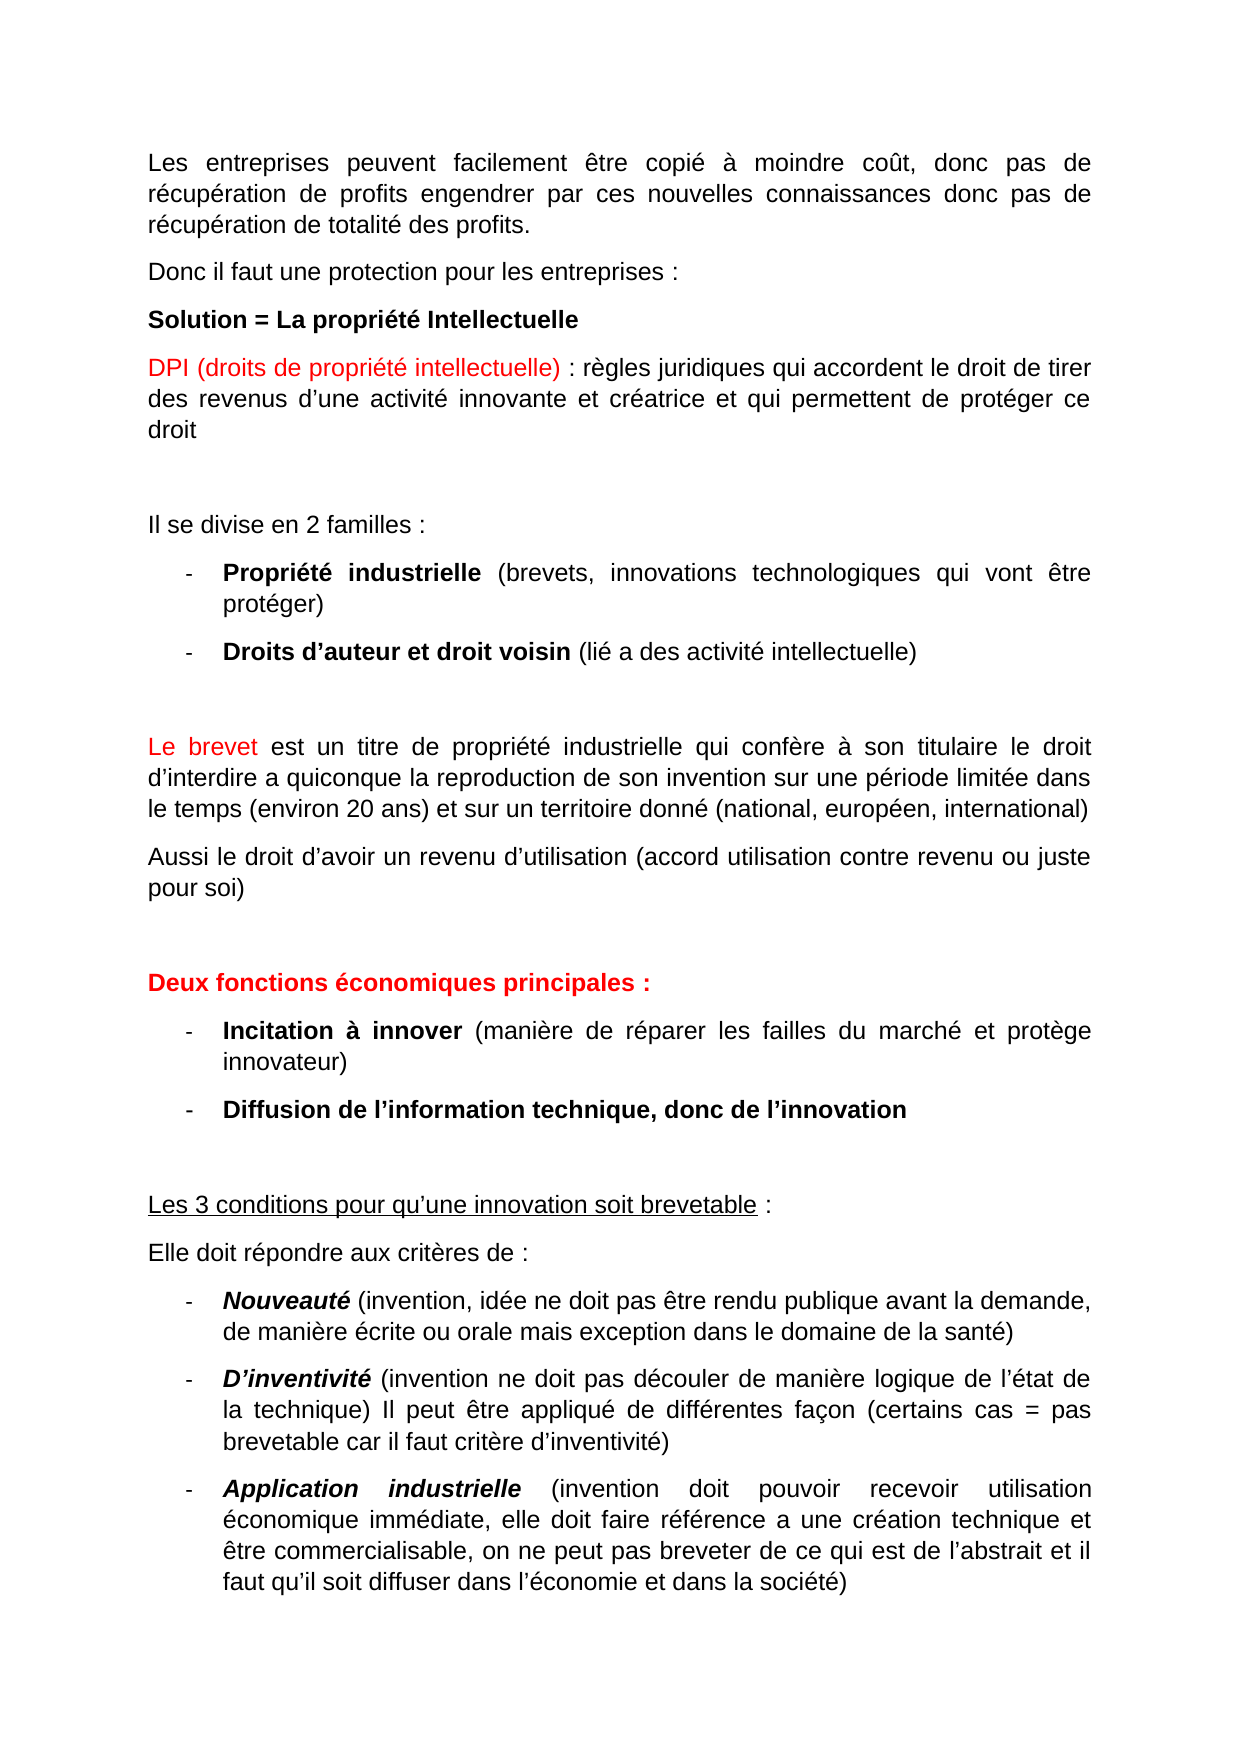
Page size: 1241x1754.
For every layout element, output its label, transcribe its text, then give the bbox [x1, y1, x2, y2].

text Elle doit répondre aux critères de : [148, 1238, 1093, 1267]
text Il se divise en 2 familles : [148, 510, 1093, 539]
list Droits d’auteur et droit voisin (lié a des activité intellectuelle) [185, 637, 1093, 666]
text Donc il faut une protection pour les entreprises : [148, 257, 1093, 286]
text Solution = La propriété Intellectuelle [148, 305, 1093, 334]
list Application industrielle (invention doit pouvoir recevoir utilisation économique immédiate, elle doit faire référence a une création technique et être commercialisable, on ne peut pas breveter de ce qui est de l’abstrait et il faut qu’il soit diffuser dans l’économie et dans la société) [185, 1474, 1093, 1596]
text Deux fonctions économiques principales : [148, 968, 1093, 997]
list Propriété industrielle (brevets, innovations technologiques qui vont être protéger) [185, 558, 1093, 618]
text DPI (droits de propriété intellectuelle) : règles juridiques qui accordent le droit de tirer des revenus d’une activité innovante et créatrice et qui permettent de protéger ce droit [148, 353, 1093, 444]
list Diffusion de l’information technique, donc de l’innovation [185, 1095, 1093, 1124]
list Nouveauté (invention, idée ne doit pas être rendu publique avant la demande, de manière écrite ou orale mais exception dans le domaine de la santé) [185, 1286, 1093, 1346]
list Incitation à innover (manière de réparer les failles du marché et protège innovateur) [185, 1016, 1093, 1076]
text Les entreprises peuvent facilement être copié à moindre coût, donc pas de récupération de profits engendrer par ces nouvelles connaissances donc pas de récupération de totalité des profits. [148, 148, 1093, 238]
text Le brevet est un titre de propriété industrielle qui confère à son titulaire le droit d’interdire a quiconque la reproduction de son invention sur une période limitée dans le temps (environ 20 ans) et sur un territoire donné (national, européen, international) [148, 732, 1093, 823]
text Les 3 conditions pour qu’une innovation soit brevetable : [148, 1190, 1093, 1219]
list D’inventivité (invention ne doit pas découler de manière logique de l’état de la technique) Il peut être appliqué de différentes façon (certains cas = pas brevetable car il faut critère d’inventivité) [185, 1364, 1093, 1455]
text Aussi le droit d’avoir un revenu d’utilisation (accord utilisation contre revenu ou juste pour soi) [148, 842, 1093, 902]
